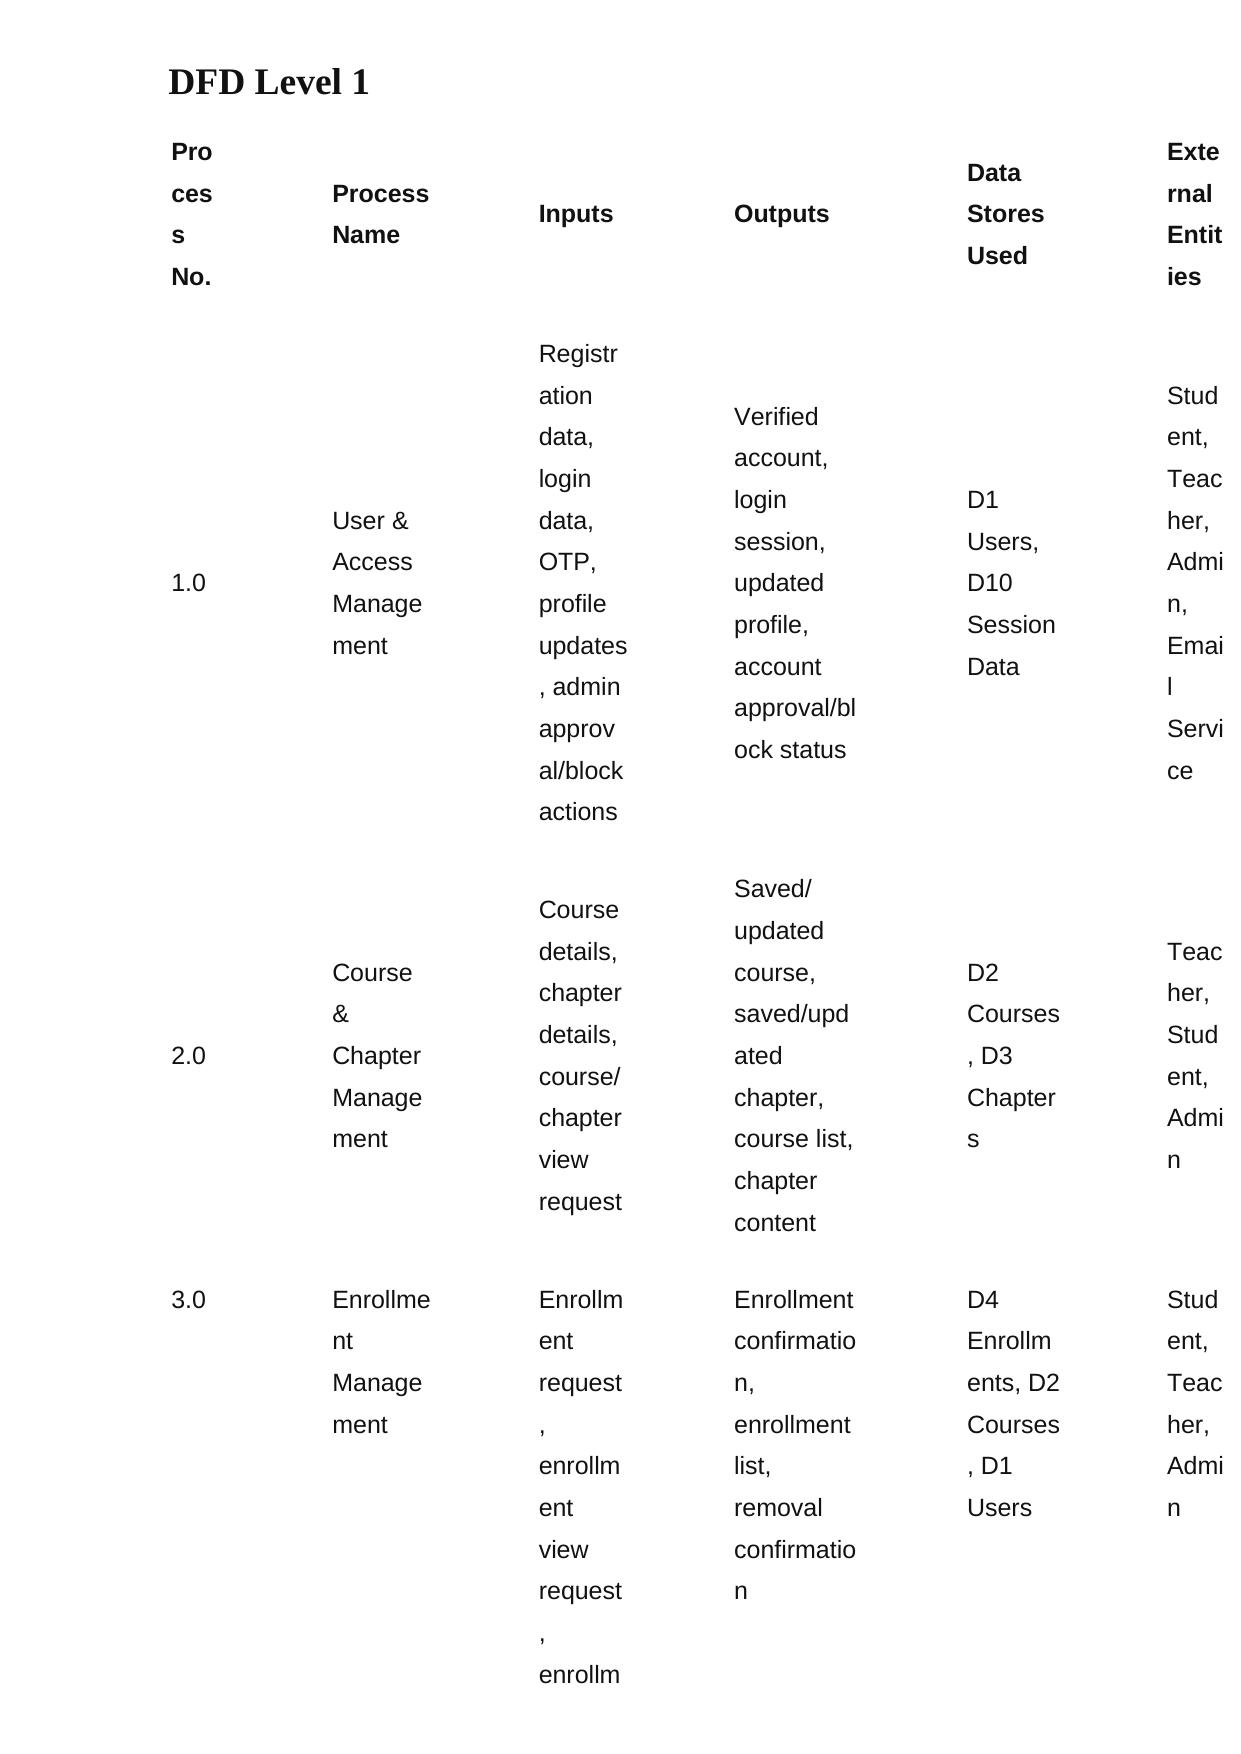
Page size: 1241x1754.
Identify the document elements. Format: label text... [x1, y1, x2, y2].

table_cell D1 Users, D10 Session Data [914, 336, 1114, 871]
table_cell Student, Teacher, Admin, Email Service [1114, 336, 1240, 871]
table_cell 1.0 [118, 336, 279, 871]
table_header Outputs [681, 134, 914, 336]
table_cell Verified account, login session, updated profile, account approval/block status [681, 336, 914, 871]
subtitle DFD Level 1 [168, 59, 1131, 102]
table_cell Course & Chapter Management [279, 871, 486, 1282]
table_header External Entities [1114, 134, 1240, 336]
table_cell Teacher, Student, Admin [1114, 871, 1240, 1282]
table_cell Enrollment request, enrollment view request, enrollm [486, 1282, 681, 1691]
table_cell Registration data, login data, OTP, profile updates, admin approval/block actions [486, 336, 681, 871]
table_cell Saved/updated course, saved/updated chapter, course list, chapter content [681, 871, 914, 1282]
table_cell Enrollment Management [279, 1282, 486, 1691]
table_cell Student, Teacher, Admin [1114, 1282, 1240, 1691]
table_cell Enrollment confirmation, enrollment list, removal confirmation [681, 1282, 914, 1691]
table_header Process Name [279, 134, 486, 336]
table_cell D4 Enrollments, D2 Courses, D1 Users [914, 1282, 1114, 1691]
table_header Data Stores Used [914, 134, 1114, 336]
table_cell 3.0 [118, 1282, 279, 1691]
table_header Process No. [118, 134, 279, 336]
table_cell User & Access Management [279, 336, 486, 871]
table_cell 2.0 [118, 871, 279, 1282]
table_cell D2 Courses, D3 Chapters [914, 871, 1114, 1282]
table_header Inputs [486, 134, 681, 336]
table_cell Course details, chapter details, course/chapter view request [486, 871, 681, 1282]
